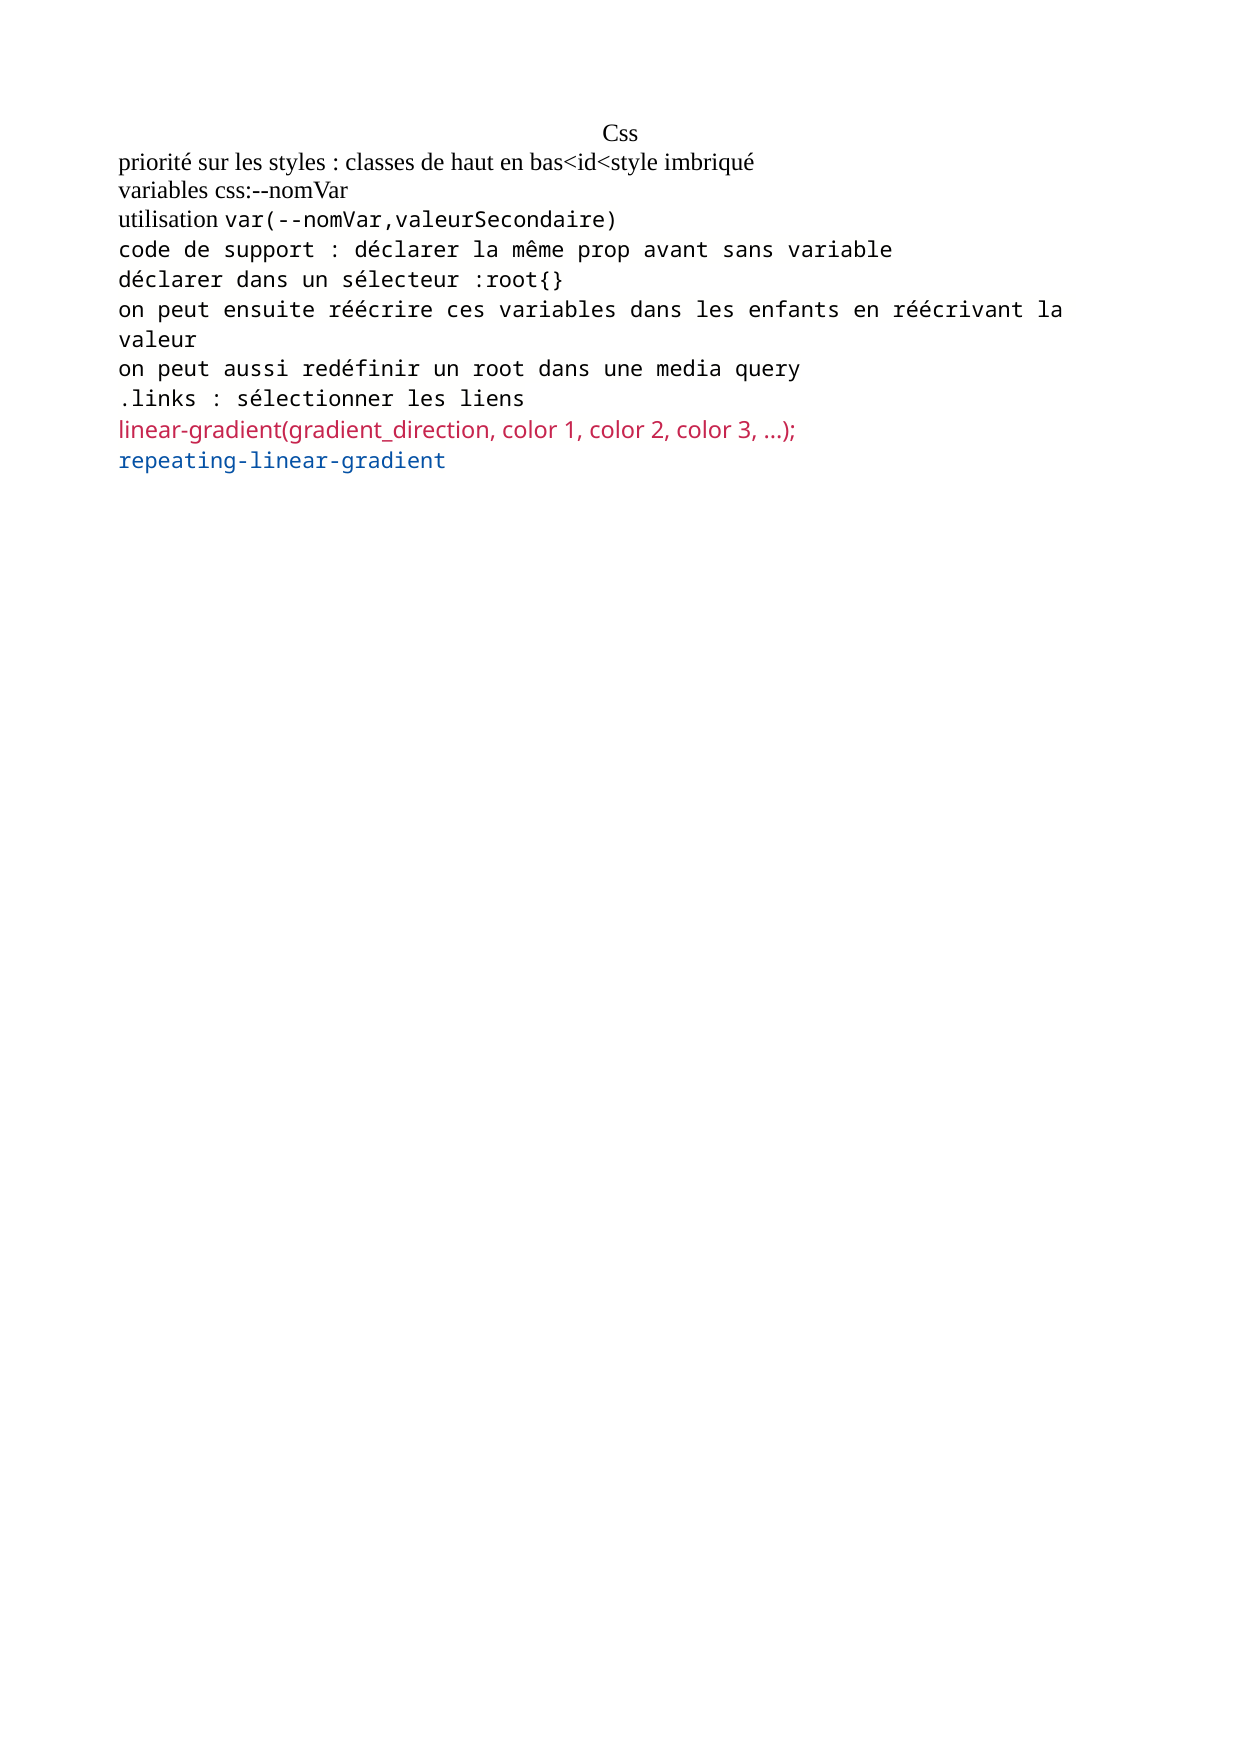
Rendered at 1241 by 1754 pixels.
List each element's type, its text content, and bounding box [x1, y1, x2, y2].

text code de support : déclarer la même prop avant sans variable [118, 234, 1122, 264]
text .links : sélectionner les liens [118, 383, 1122, 413]
text variables css:--nomVar [118, 176, 1122, 204]
text Css [118, 118, 1122, 147]
text on peut aussi redéfinir un root dans une media query [118, 353, 1122, 383]
text utilisation var(--nomVar,valeurSecondaire) [118, 204, 1122, 234]
text repeating-linear-gradient [118, 445, 1122, 475]
text linear-gradient(gradient_direction, color 1, color 2, color 3, ...); [118, 413, 1122, 445]
text déclarer dans un sélecteur :root{} [118, 264, 1122, 294]
text priorité sur les styles : classes de haut en bas<id<style imbriqué [118, 147, 1122, 176]
text on peut ensuite réécrire ces variables dans les enfants en réécrivant la valeur [118, 294, 1122, 353]
